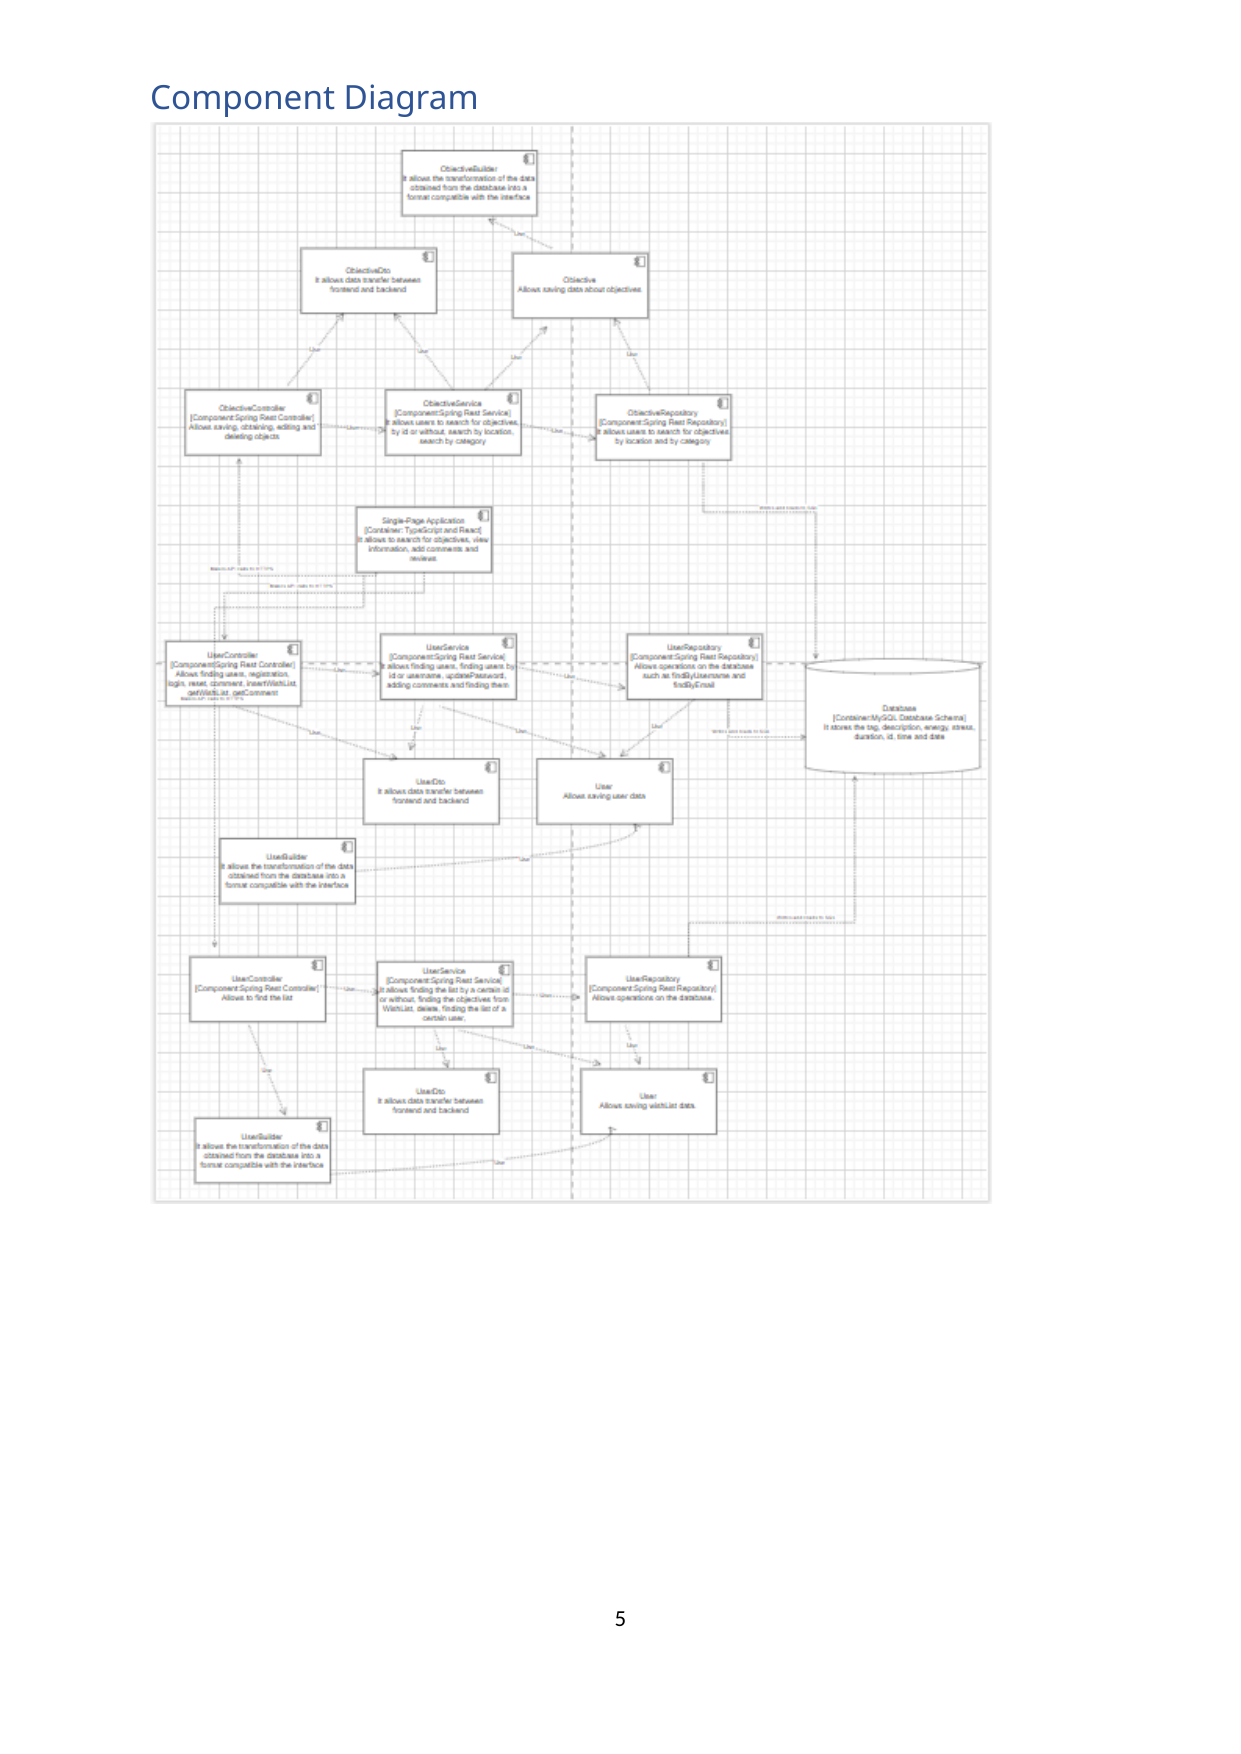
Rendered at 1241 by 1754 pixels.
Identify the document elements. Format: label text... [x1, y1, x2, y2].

subtitle Component Diagram [150, 74, 1090, 119]
